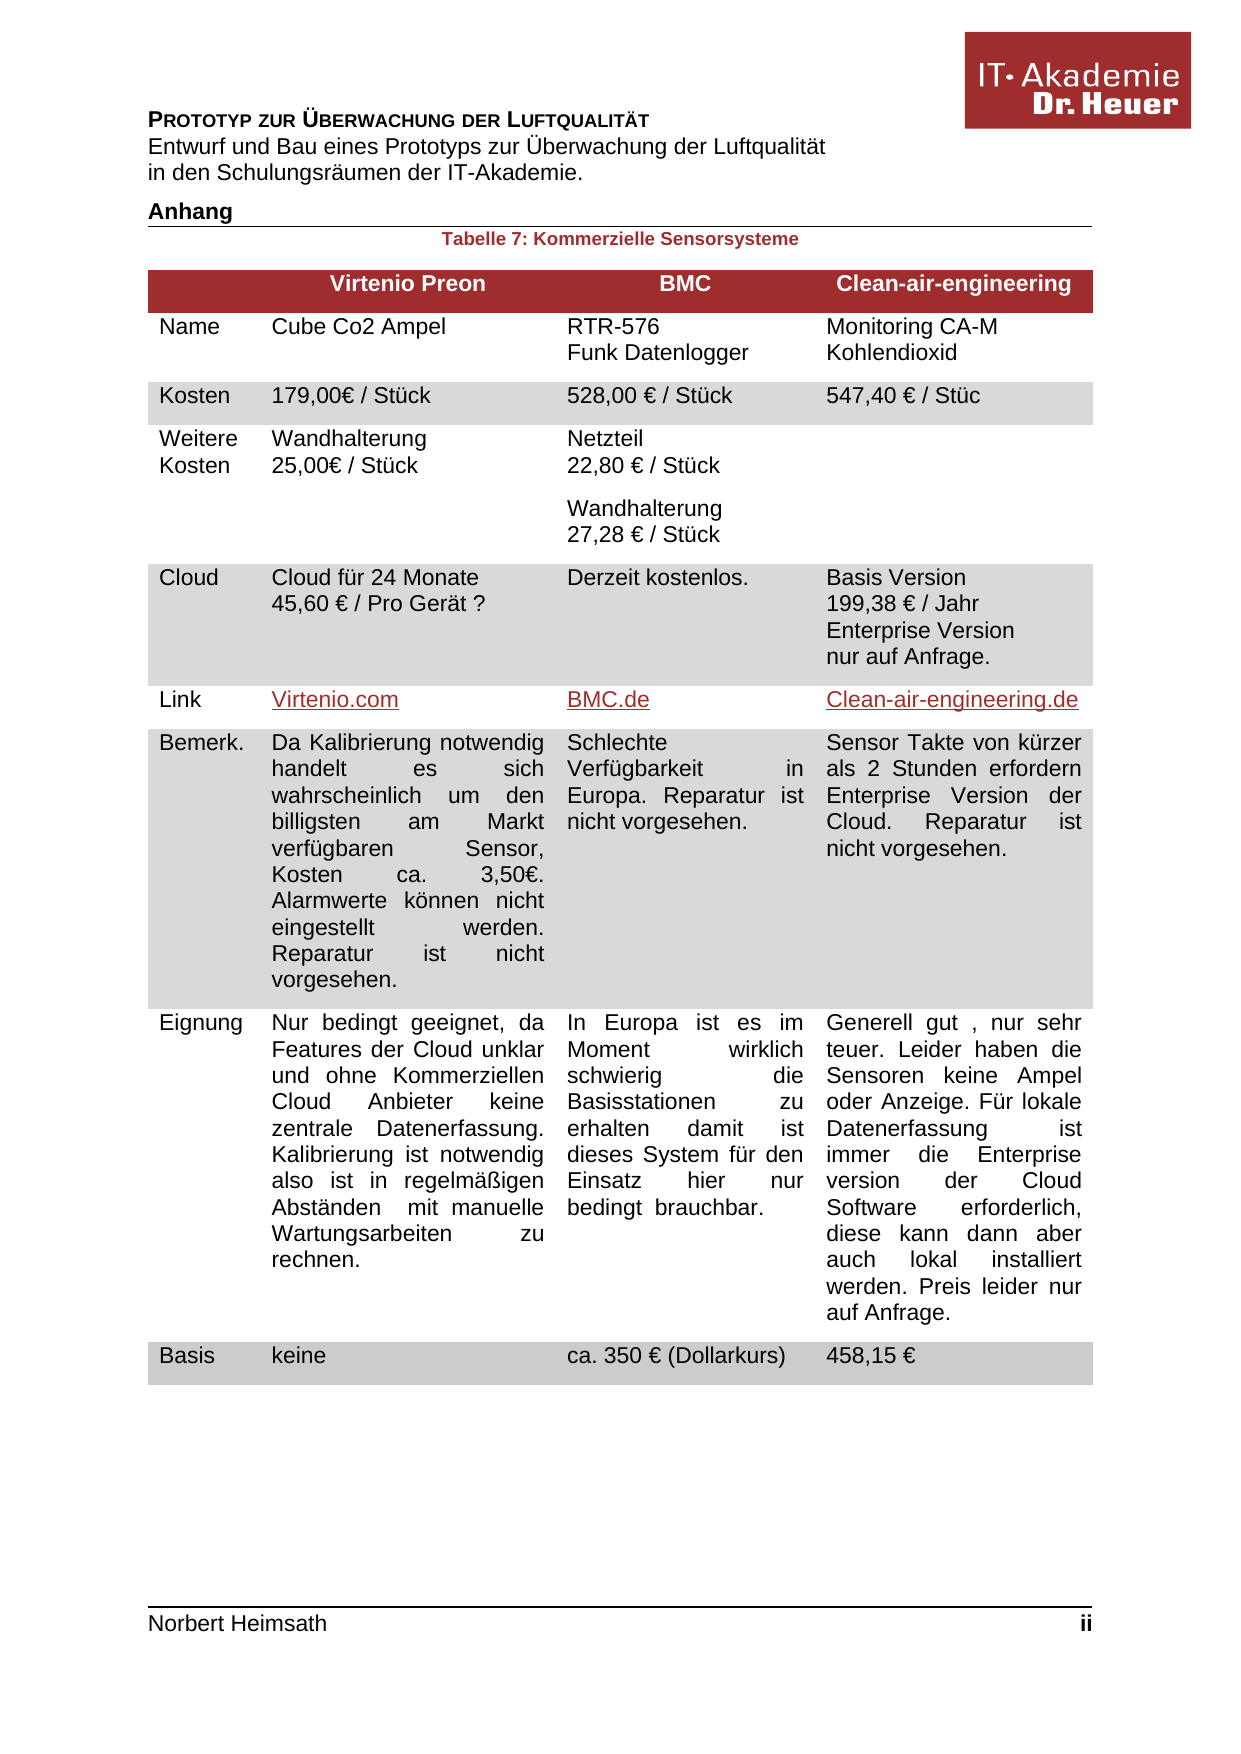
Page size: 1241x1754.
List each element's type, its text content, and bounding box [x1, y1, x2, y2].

table_cell Monitoring CA-M Kohlendioxid [815, 313, 1093, 382]
table_cell Netzteil 22,80 € / Stück Wandhalterung 27,28 € / Stück [556, 425, 815, 564]
table_cell Link [148, 686, 260, 729]
table_cell Wandhalterung 25,00€ / Stück [260, 425, 556, 564]
table_header Clean-air-engineering [815, 270, 1093, 313]
table_cell 458,15 € [815, 1342, 1093, 1385]
table_header [148, 270, 260, 313]
table_cell Clean-air-engineering.de [815, 686, 1093, 729]
table_cell Sensor Takte von kürzer als 2 Stunden erfordern Enterprise Version der Cloud. Reparatur ist nicht vorgesehen. [815, 729, 1093, 1009]
table_cell Virtenio.com [260, 686, 556, 729]
table_cell Cloud [148, 564, 260, 686]
table_cell 179,00€ / Stück [260, 382, 556, 425]
table_cell ca. 350 € (Dollarkurs) [556, 1342, 815, 1385]
text Tabelle 7: Kommerzielle Sensorsysteme [148, 227, 1092, 249]
table_cell Schlechte Verfügbarkeit in Europa. Reparatur ist nicht vorgesehen. [556, 729, 815, 1009]
table_cell keine [260, 1342, 556, 1385]
table_header Virtenio Preon [260, 270, 556, 313]
table_cell 547,40 € / Stüc [815, 382, 1093, 425]
table_cell Da Kalibrierung notwendig handelt es sich wahrscheinlich um den billigsten am Markt verfügbaren Sensor, Kosten ca. 3,50€. Alarmwerte können nicht eingestellt werden. Reparatur ist nicht vorgesehen. [260, 729, 556, 1009]
table_cell Basis [148, 1342, 260, 1385]
table_cell Eignung [148, 1009, 260, 1342]
table_cell BMC.de [556, 686, 815, 729]
table_cell 528,00 € / Stück [556, 382, 815, 425]
table_cell Bemerk. [148, 729, 260, 1009]
table_cell Derzeit kostenlos. [556, 564, 815, 686]
table_cell Cube Co2 Ampel [260, 313, 556, 382]
table_cell Name [148, 313, 260, 382]
table_cell RTR-576 Funk Datenlogger [556, 313, 815, 382]
table_cell Kosten [148, 382, 260, 425]
table_header BMC [556, 270, 815, 313]
table_cell Weitere Kosten [148, 425, 260, 564]
table_cell [815, 425, 1093, 564]
table_cell Nur bedingt geeignet, da Features der Cloud unklar und ohne Kommerziellen Cloud Anbieter keine zentrale Datenerfassung. Kalibrierung ist notwendig also ist in regelmäßigen Abständen mit manuelle Wartungsarbeiten zu rechnen. [260, 1009, 556, 1342]
table_cell Generell gut , nur sehr teuer. Leider haben die Sensoren keine Ampel oder Anzeige. Für lokale Datenerfassung ist immer die Enterprise version der Cloud Software erforderlich, diese kann dann aber auch lokal installiert werden. Preis leider nur auf Anfrage. [815, 1009, 1093, 1342]
table_cell In Europa ist es im Moment wirklich schwierig die Basisstationen zu erhalten damit ist dieses System für den Einsatz hier nur bedingt brauchbar. [556, 1009, 815, 1342]
table_cell Basis Version 199,38 € / Jahr Enterprise Version nur auf Anfrage. [815, 564, 1093, 686]
table_cell Cloud für 24 Monate 45,60 € / Pro Gerät ? [260, 564, 556, 686]
